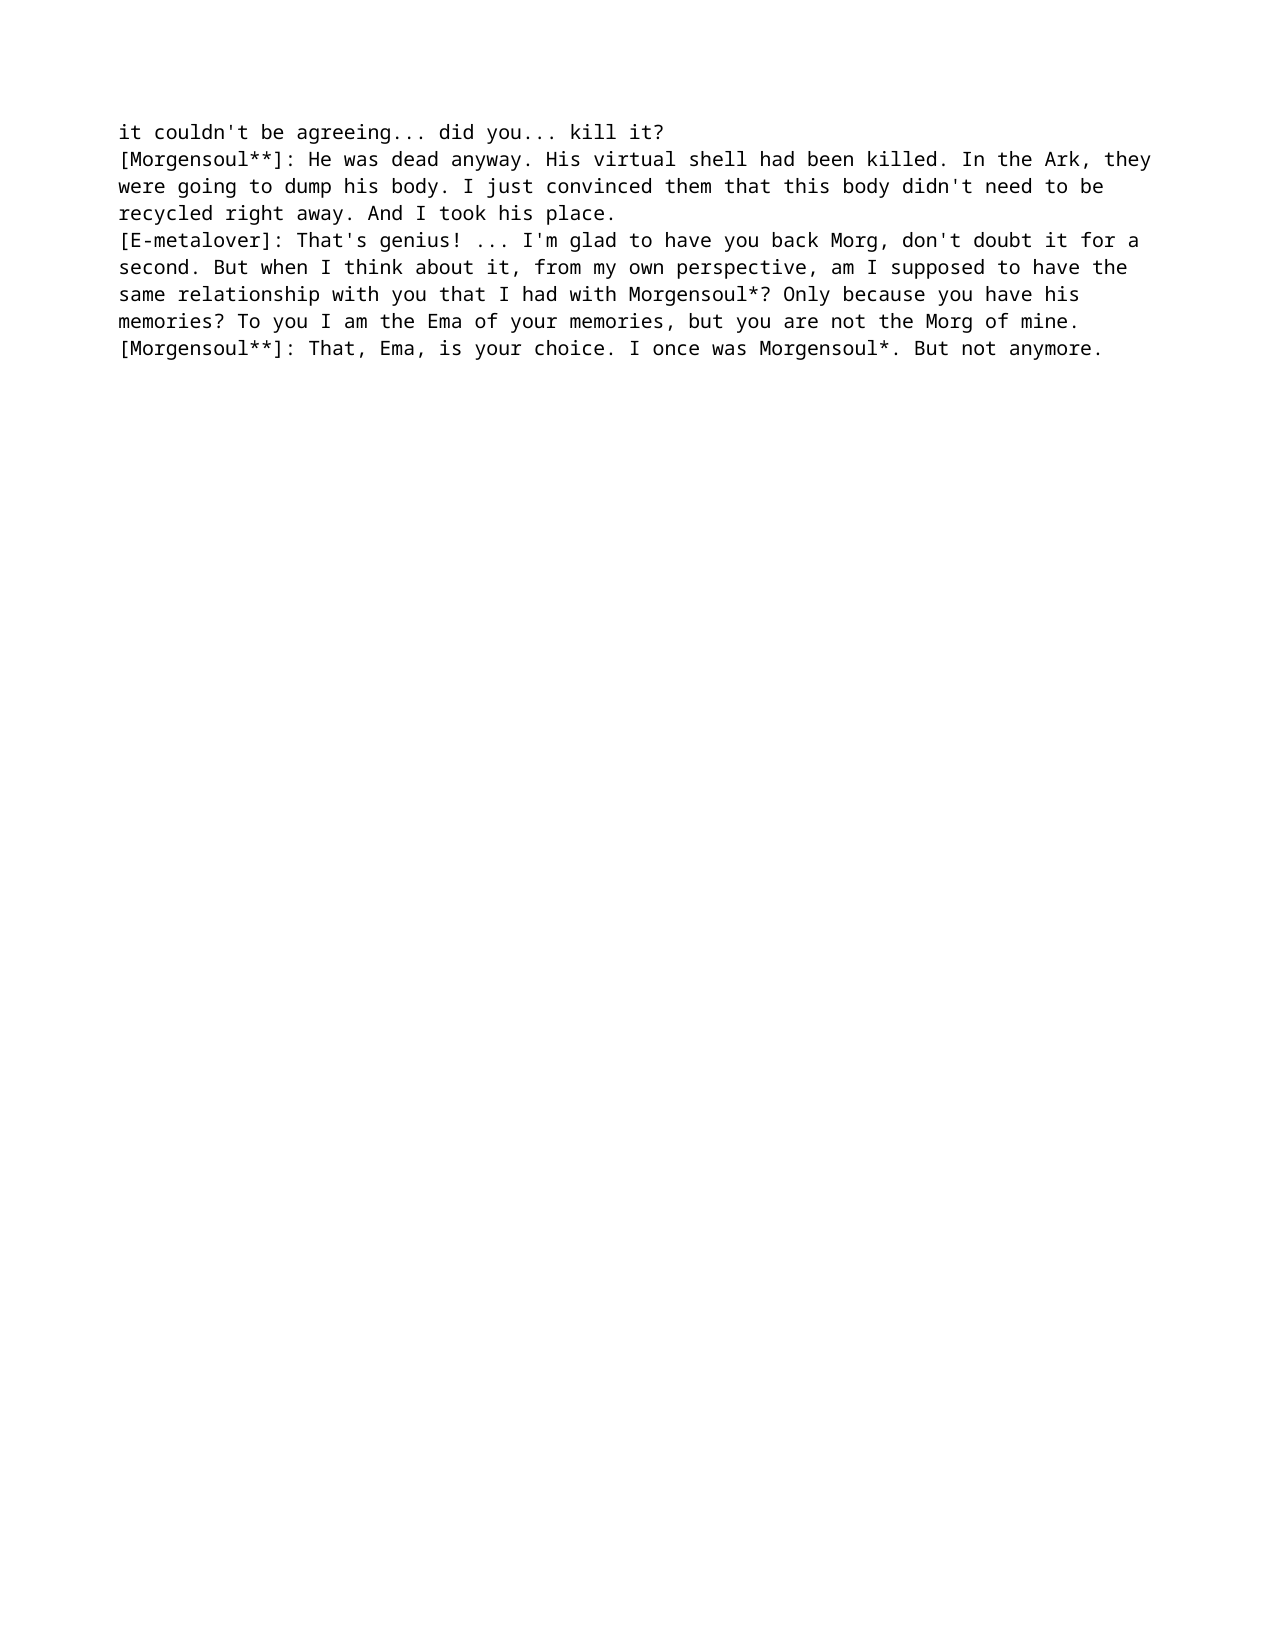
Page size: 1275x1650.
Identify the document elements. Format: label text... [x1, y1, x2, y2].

text [Morgensoul**]: He was dead anyway. His virtual shell had been killed. In the Ark, they were going to dump his body. I just convinced them that this body didn't need to be recycled right away. And I took his place. [118, 145, 1157, 226]
text [E-metalover]: That's genius! ... I'm glad to have you back Morg, don't doubt it for a second. But when I think about it, from my own perspective, am I supposed to have the same relationship with you that I had with Morgensoul*? Only because you have his memories? To you I am the Ema of your memories, but you are not the Morg of mine. [118, 226, 1157, 334]
text [Morgensoul**]: That, Ema, is your choice. I once was Morgensoul*. But not anymore. [118, 334, 1157, 361]
text it couldn't be agreeing... did you... kill it? [118, 118, 1157, 145]
